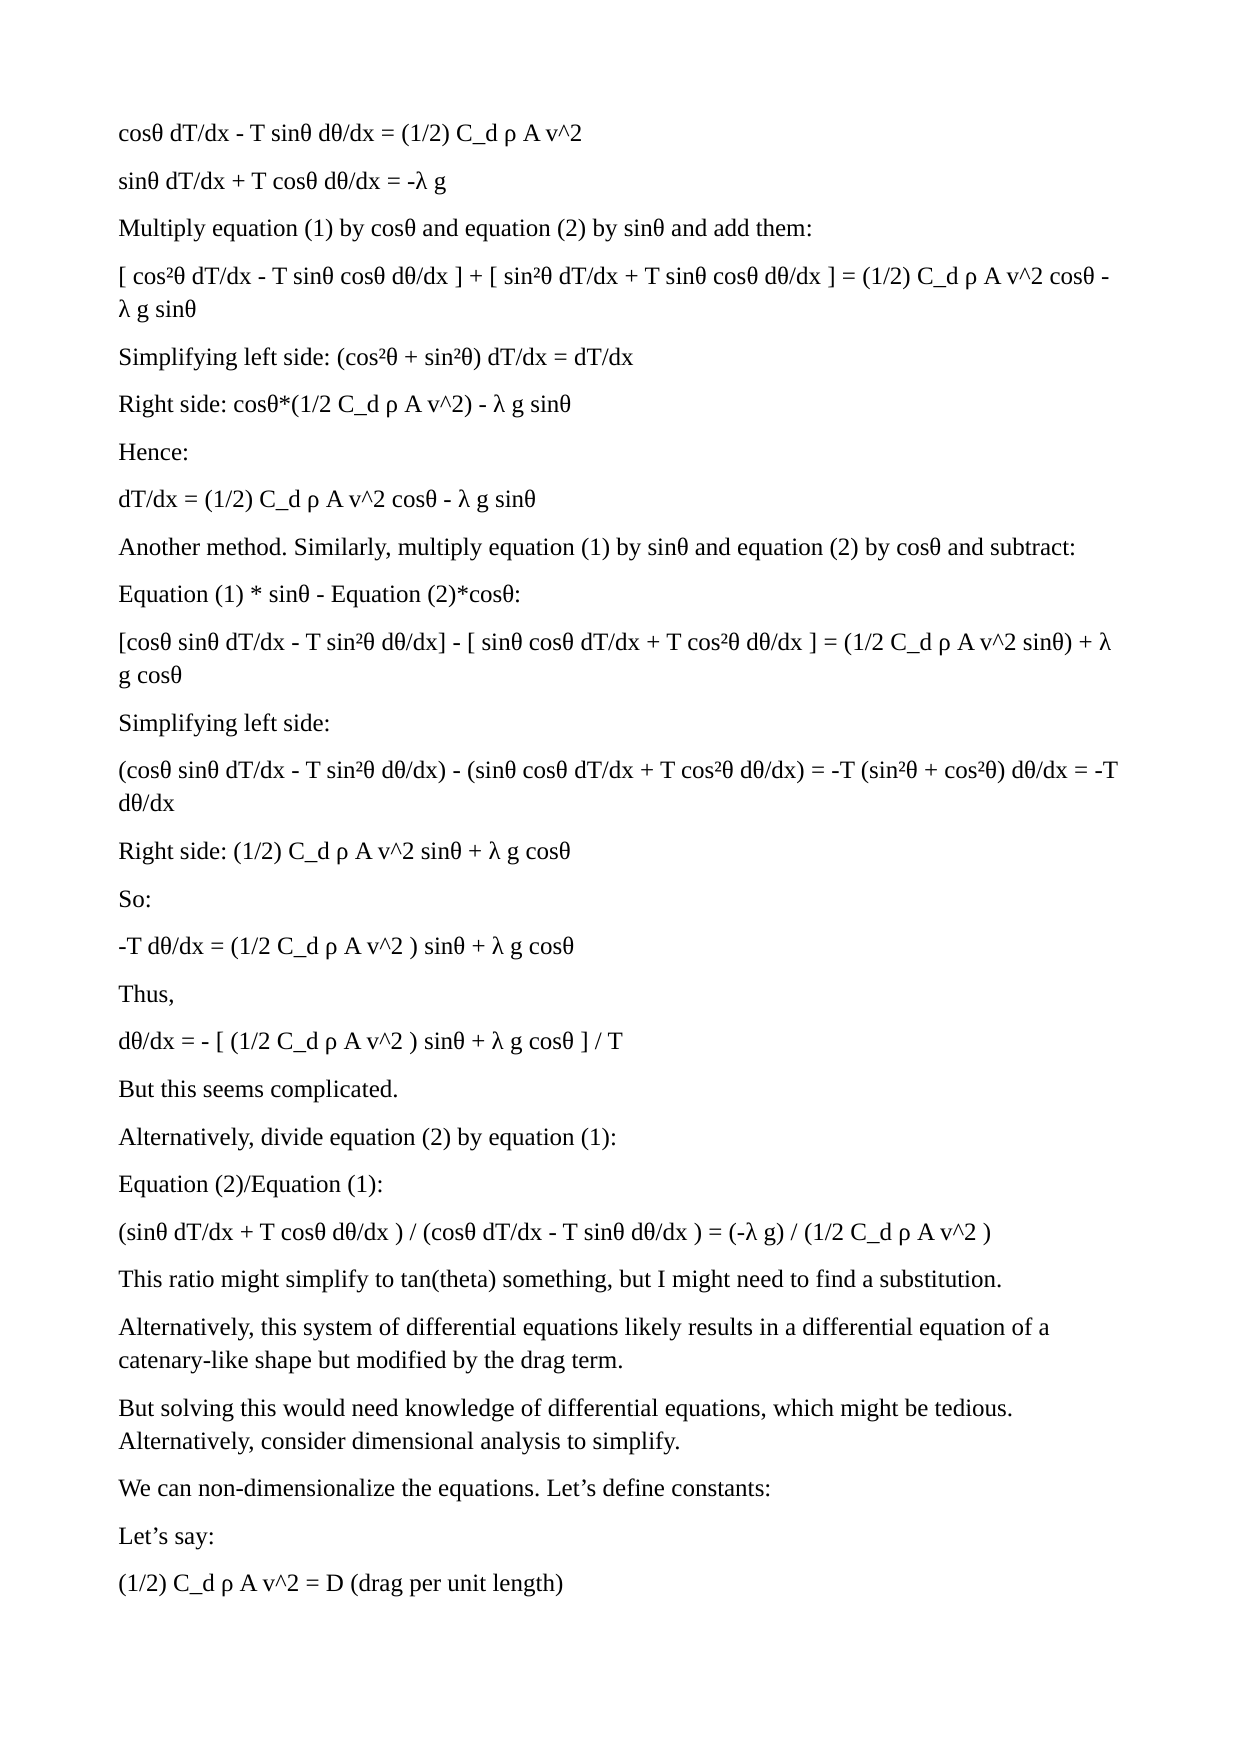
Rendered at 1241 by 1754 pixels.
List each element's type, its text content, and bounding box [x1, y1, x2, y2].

text Alternatively, this system of differential equations likely results in a differential equation of a catenary-like shape but modified by the drag term. [118, 1312, 1122, 1374]
text Simplifying left side: [118, 708, 1122, 737]
text This ratio might simplify to tan(theta) something, but I might need to find a substitution. [118, 1264, 1122, 1293]
text (cosθ sinθ dT/dx - T sin²θ dθ/dx) - (sinθ cosθ dT/dx + T cos²θ dθ/dx) = -T (sin²θ + cos²θ) dθ/dx = -T dθ/dx [118, 755, 1122, 817]
text [cosθ sinθ dT/dx - T sin²θ dθ/dx] - [ sinθ cosθ dT/dx + T cos²θ dθ/dx ] = (1/2 C_d ρ A v^2 sinθ) + λ g cosθ [118, 627, 1122, 689]
text Hence: [118, 437, 1122, 466]
text Another method. Similarly, multiply equation (1) by sinθ and equation (2) by cosθ and subtract: [118, 532, 1122, 561]
text dθ/dx = - [ (1/2 C_d ρ A v^2 ) sinθ + λ g cosθ ] / T [118, 1026, 1122, 1055]
text sinθ dT/dx + T cosθ dθ/dx = -λ g [118, 166, 1122, 194]
text Right side: (1/2) C_d ρ A v^2 sinθ + λ g cosθ [118, 836, 1122, 865]
text Multiply equation (1) by cosθ and equation (2) by sinθ and add them: [118, 213, 1122, 242]
text Simplifying left side: (cos²θ + sin²θ) dT/dx = dT/dx [118, 342, 1122, 370]
text (1/2) C_d ρ A v^2 = D (drag per unit length) [118, 1568, 1122, 1597]
text But solving this would need knowledge of differential equations, which might be tedious. Alternatively, consider dimensional analysis to simplify. [118, 1393, 1122, 1454]
text (sinθ dT/dx + T cosθ dθ/dx ) / (cosθ dT/dx - T sinθ dθ/dx ) = (-λ g) / (1/2 C_d ρ A v^2 ) [118, 1217, 1122, 1246]
text Right side: cosθ*(1/2 C_d ρ A v^2) - λ g sinθ [118, 389, 1122, 418]
text Let’s say: [118, 1521, 1122, 1550]
text dT/dx = (1/2) C_d ρ A v^2 cosθ - λ g sinθ [118, 484, 1122, 513]
text But this seems complicated. [118, 1074, 1122, 1103]
text Equation (2)/Equation (1): [118, 1169, 1122, 1198]
text So: [118, 884, 1122, 912]
text Alternatively, divide equation (2) by equation (1): [118, 1122, 1122, 1150]
text We can non-dimensionalize the equations. Let’s define constants: [118, 1473, 1122, 1502]
text -T dθ/dx = (1/2 C_d ρ A v^2 ) sinθ + λ g cosθ [118, 931, 1122, 960]
text cosθ dT/dx - T sinθ dθ/dx = (1/2) C_d ρ A v^2 [118, 118, 1122, 147]
text [ cos²θ dT/dx - T sinθ cosθ dθ/dx ] + [ sin²θ dT/dx + T sinθ cosθ dθ/dx ] = (1/2) C_d ρ A v^2 cosθ - λ g sinθ [118, 261, 1122, 323]
text Equation (1) * sinθ - Equation (2)*cosθ: [118, 579, 1122, 608]
text Thus, [118, 979, 1122, 1008]
